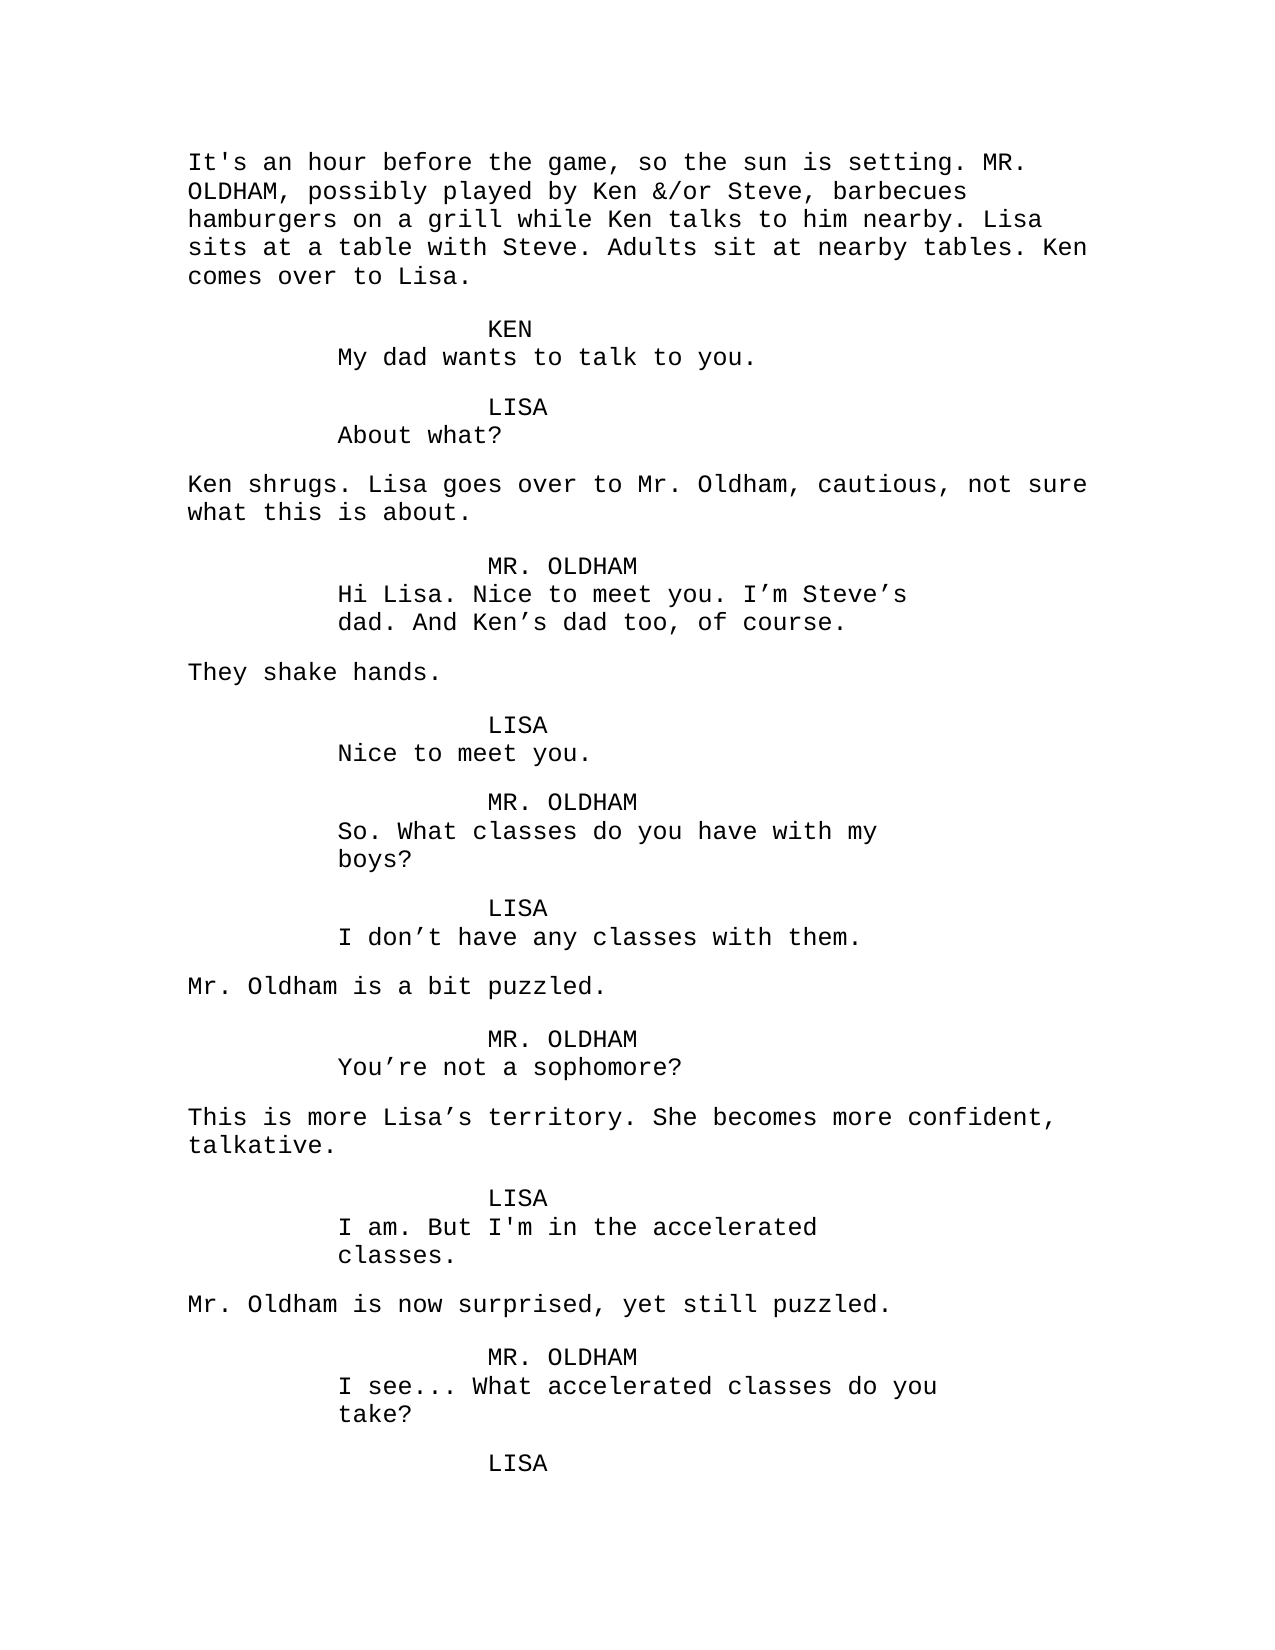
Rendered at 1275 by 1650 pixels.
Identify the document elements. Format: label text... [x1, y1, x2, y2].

text Nice to meet you. [337, 741, 937, 769]
text MR. OLDHAM [187, 1027, 1087, 1055]
text My dad wants to talk to you. [337, 345, 937, 373]
text Mr. Oldham is now surprised, yet still puzzled. [187, 1292, 1087, 1320]
text It's an hour before the game, so the sun is setting. MR. OLDHAM, possibly played by Ken &/or Steve, barbecues hamburgers on a grill while Ken talks to him nearby. Lisa sits at a table with Steve. Adults sit at nearby tables. Ken comes over to Lisa. [187, 150, 1087, 292]
text KEN [187, 317, 1087, 345]
text I am. But I'm in the accelerated classes. [337, 1214, 937, 1271]
text I don’t have any classes with them. [337, 924, 937, 952]
text LISA [187, 394, 1087, 422]
text You’re not a sophomore? [337, 1055, 937, 1083]
text MR. OLDHAM [187, 790, 1087, 818]
text Ken shrugs. Lisa goes over to Mr. Oldham, cautious, not sure what this is about. [187, 472, 1087, 528]
text Mr. Oldham is a bit puzzled. [187, 973, 1087, 1002]
text LISA [187, 712, 1087, 741]
text So. What classes do you have with my boys? [337, 818, 937, 875]
text LISA [187, 1186, 1087, 1214]
text Hi Lisa. Nice to meet you. I’m Steve’s dad. And Ken’s dad too, of course. [337, 582, 937, 638]
text I see... What accelerated classes do you take? [337, 1373, 937, 1430]
text This is more Lisa’s territory. She becomes more confident, talkative. [187, 1104, 1087, 1161]
text MR. OLDHAM [187, 1345, 1087, 1373]
text LISA [187, 1451, 1087, 1479]
text They shake hands. [187, 659, 1087, 687]
text LISA [187, 896, 1087, 924]
text About what? [337, 422, 937, 451]
text MR. OLDHAM [187, 553, 1087, 582]
